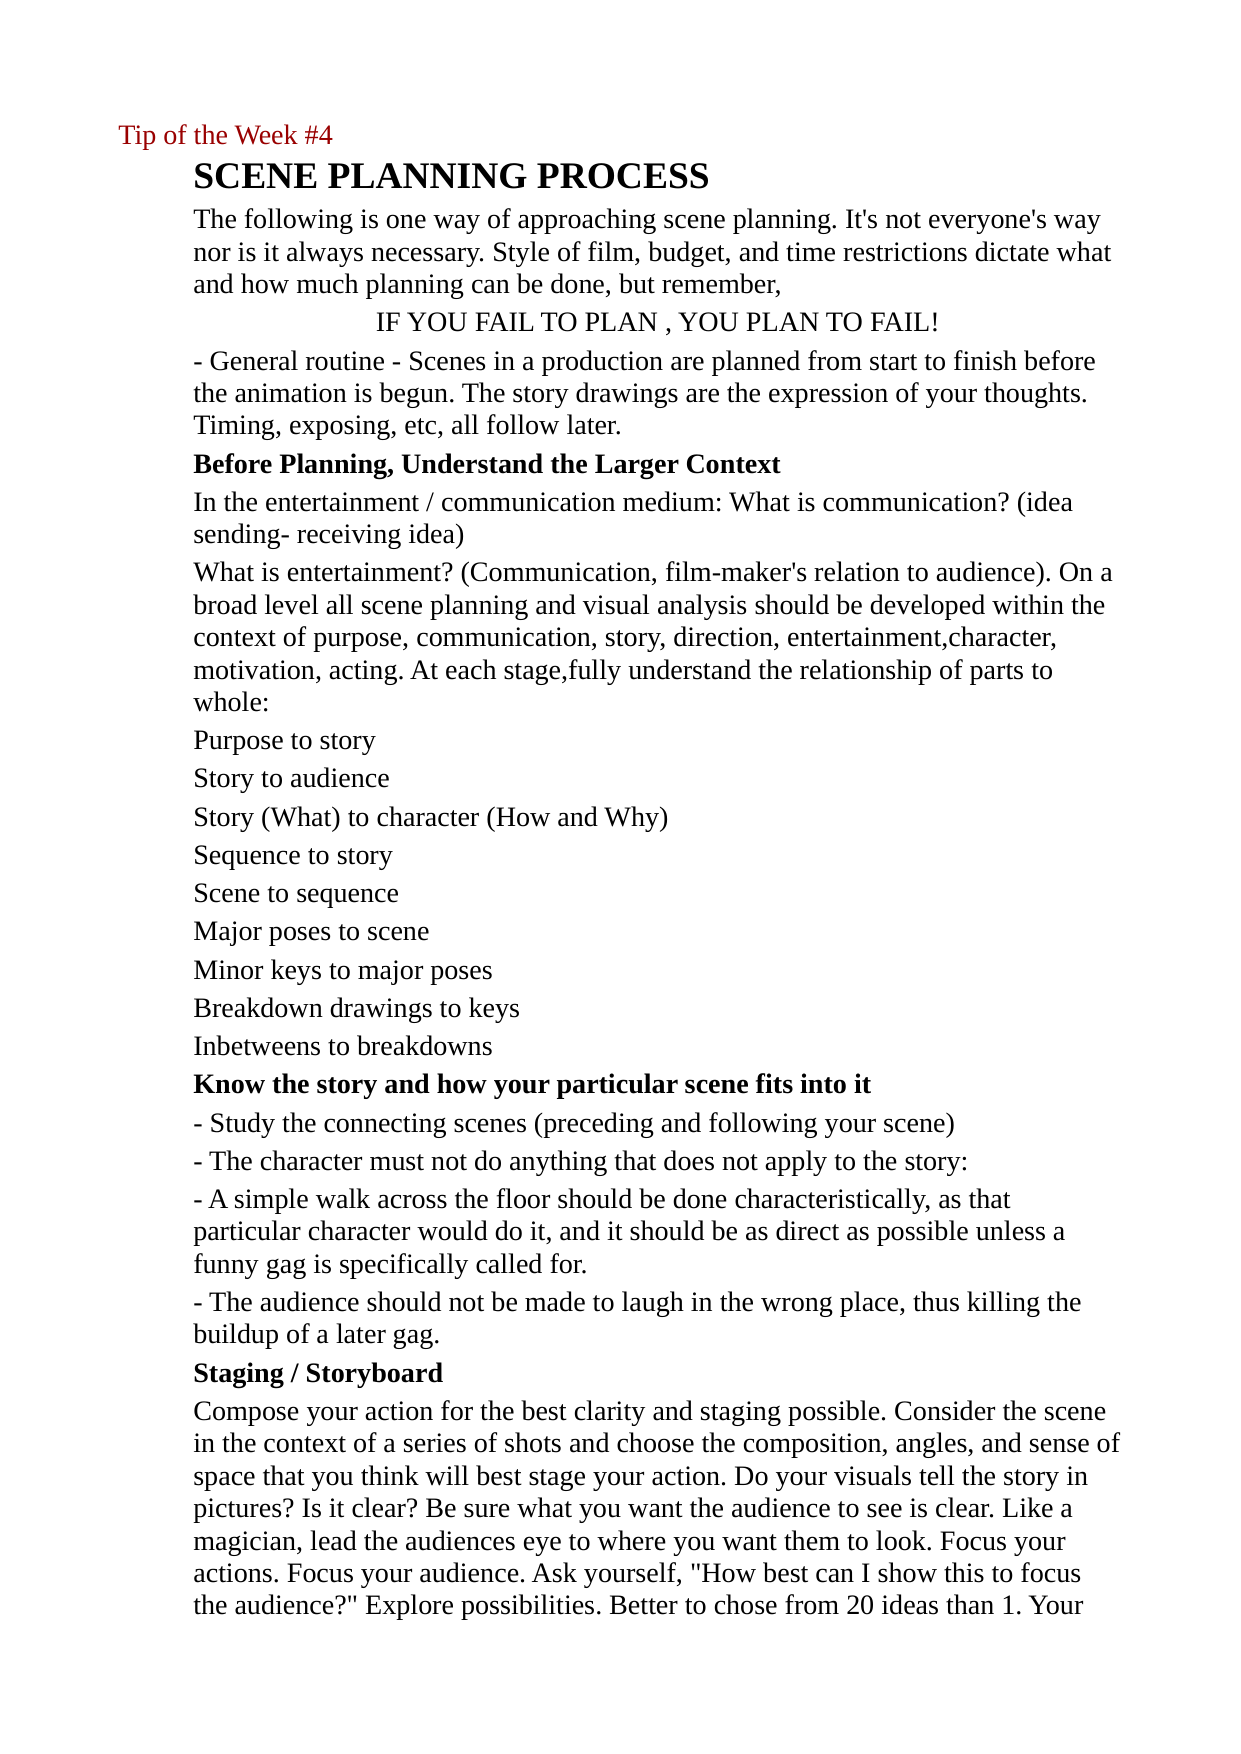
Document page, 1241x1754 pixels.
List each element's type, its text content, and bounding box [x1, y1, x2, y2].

text Story to audience [193, 762, 1122, 794]
text - A simple walk across the floor should be done characteristically, as that particular character would do it, and it should be as direct as possible unless a funny gag is specifically called for. [193, 1182, 1122, 1279]
text Story (What) to character (How and Why) [193, 800, 1122, 832]
text Before Planning, Understand the Larger Context [193, 447, 1122, 479]
text Breakdown drawings to keys [193, 991, 1122, 1023]
subtitle SCENE PLANNING PROCESS [193, 153, 1122, 197]
text - The audience should not be made to laugh in the wrong place, thus killing the buildup of a later gag. [193, 1285, 1122, 1350]
text Staging / Storyboard [193, 1356, 1122, 1388]
text IF YOU FAIL TO PLAN , YOU PLAN TO FAIL! [193, 305, 1122, 338]
text Minor keys to major poses [193, 953, 1122, 985]
text - Study the connecting scenes (preceding and following your scene) [193, 1106, 1122, 1138]
text The following is one way of approaching scene planning. It's not everyone's way nor is it always necessary. Style of film, budget, and time restrictions dictate what and how much planning can be done, but remember, [193, 202, 1122, 299]
text - The character must not do anything that does not apply to the story: [193, 1144, 1122, 1176]
text Inbetweens to breakdowns [193, 1029, 1122, 1062]
text What is entertainment? (Communication, film-maker's relation to audience). On a broad level all scene planning and visual analysis should be developed within the context of purpose, communication, story, direction, entertainment,character, motivation, acting. At each stage,fully understand the relationship of parts to whole: [193, 556, 1122, 717]
text Major poses to scene [193, 914, 1122, 947]
text Compose your action for the best clarity and staging possible. Consider the scene in the context of a series of shots and choose the composition, angles, and sense of space that you think will best stage your action. Do your visuals tell the story in pictures? Is it clear? Be sure what you want the audience to see is clear. Like a magician, lead the audiences eye to where you want them to look. Focus your actions. Focus your audience. Ask yourself, "How best can I show this to focus the audience?" Explore possibilities. Better to chose from 20 ideas than 1. Your [193, 1394, 1122, 1621]
text Purpose to story [193, 723, 1122, 756]
text Know the story and how your particular scene fits into it [193, 1067, 1122, 1100]
text Sequence to story [193, 838, 1122, 870]
text - General routine - Scenes in a production are planned from start to finish before the animation is begun. The story drawings are the expression of your thoughts. Timing, exposing, etc, all follow later. [193, 344, 1122, 441]
text Tip of the Week #4 [118, 118, 1122, 151]
text In the entertainment / communication medium: What is communication? (idea sending- receiving idea) [193, 485, 1122, 550]
text Scene to sequence [193, 876, 1122, 909]
